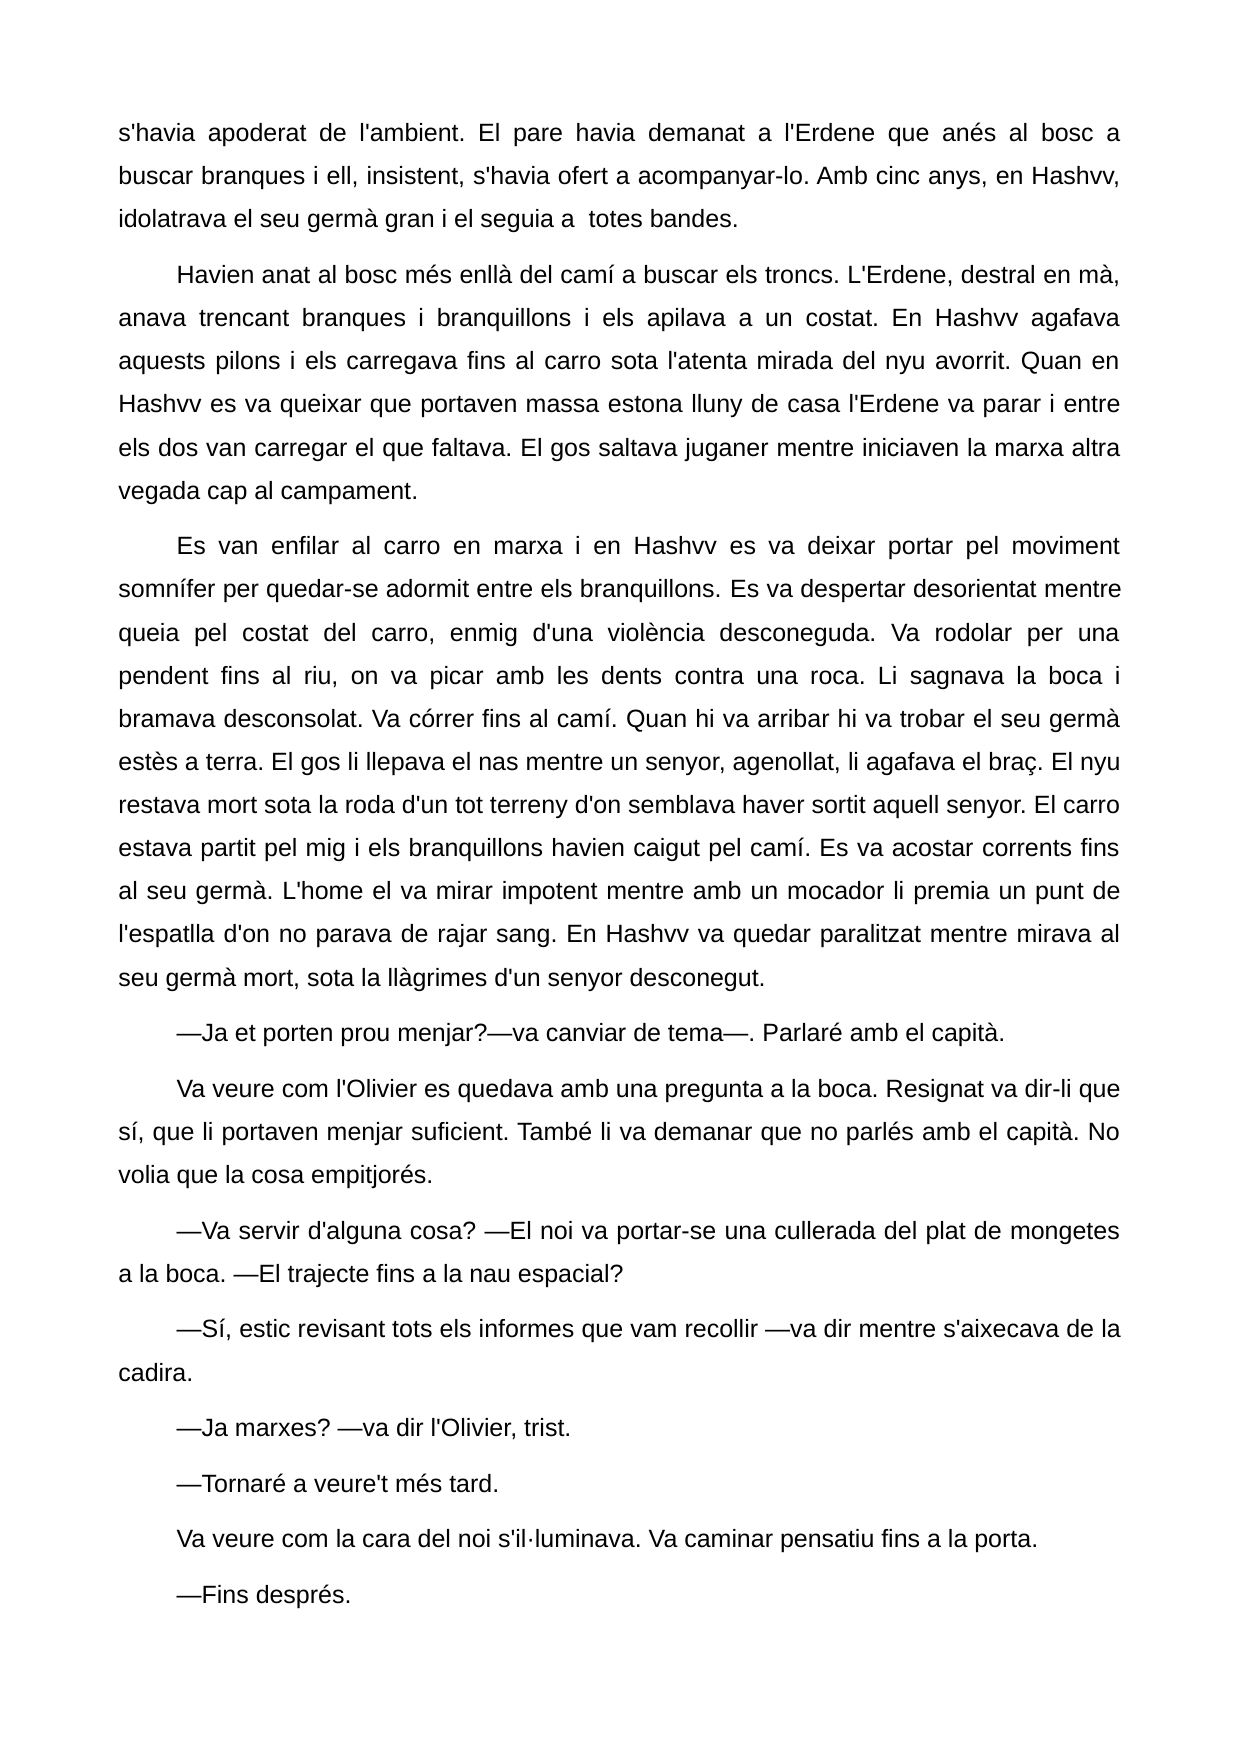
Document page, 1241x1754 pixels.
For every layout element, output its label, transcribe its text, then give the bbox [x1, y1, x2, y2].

text Va veure com la cara del noi s'il·luminava. Va caminar pensatiu fins a la porta. [118, 1524, 1122, 1553]
text —Va servir d'alguna cosa? —El noi va portar-se una cullerada del plat de mongetes a la boca. —El trajecte fins a la nau espacial? [118, 1216, 1122, 1287]
text —Ja marxes? —va dir l'Olivier, trist. [118, 1413, 1122, 1442]
text Es van enfilar al carro en marxa i en Hashvv es va deixar portar pel moviment somnífer per quedar-se adormit entre els branquillons. Es va despertar desorientat mentre queia pel costat del carro, enmig d'una violència desconeguda. Va rodolar per una pendent fins al riu, on va picar amb les dents contra una roca. Li sagnava la boca i bramava desconsolat. Va córrer fins al camí. Quan hi va arribar hi va trobar el seu germà estès a terra. El gos li llepava el nas mentre un senyor, agenollat, li agafava el braç. El nyu restava mort sota la roda d'un tot terreny d'on semblava haver sortit aquell senyor. El carro estava partit pel mig i els branquillons havien caigut pel camí. Es va acostar corrents fins al seu germà. L'home el va mirar impotent mentre amb un mocador li premia un punt de l'espatlla d'on no parava de rajar sang. En Hashvv va quedar paralitzat mentre mirava al seu germà mort, sota la llàgrimes d'un senyor desconegut. [118, 531, 1122, 991]
text s'havia apoderat de l'ambient. El pare havia demanat a l'Erdene que anés al bosc a buscar branques i ell, insistent, s'havia ofert a acompanyar-lo. Amb cinc anys, en Hashvv, idolatrava el seu germà gran i el seguia a totes bandes. [118, 118, 1122, 233]
text —Ja et porten prou menjar?—va canviar de tema—. Parlaré amb el capità. [118, 1018, 1122, 1047]
text Havien anat al bosc més enllà del camí a buscar els troncs. L'Erdene, destral en mà, anava trencant branques i branquillons i els apilava a un costat. En Hashvv agafava aquests pilons i els carregava fins al carro sota l'atenta mirada del nyu avorrit. Quan en Hashvv es va queixar que portaven massa estona lluny de casa l'Erdene va parar i entre els dos van carregar el que faltava. El gos saltava juganer mentre iniciaven la marxa altra vegada cap al campament. [118, 260, 1122, 504]
text —Tornaré a veure't més tard. [118, 1469, 1122, 1497]
text —Fins després. [118, 1580, 1122, 1609]
text —Sí, estic revisant tots els informes que vam recollir —va dir mentre s'aixecava de la cadira. [118, 1314, 1122, 1386]
text Va veure com l'Olivier es quedava amb una pregunta a la boca. Resignat va dir-li que sí, que li portaven menjar suficient. També li va demanar que no parlés amb el capità. No volia que la cosa empitjorés. [118, 1074, 1122, 1189]
